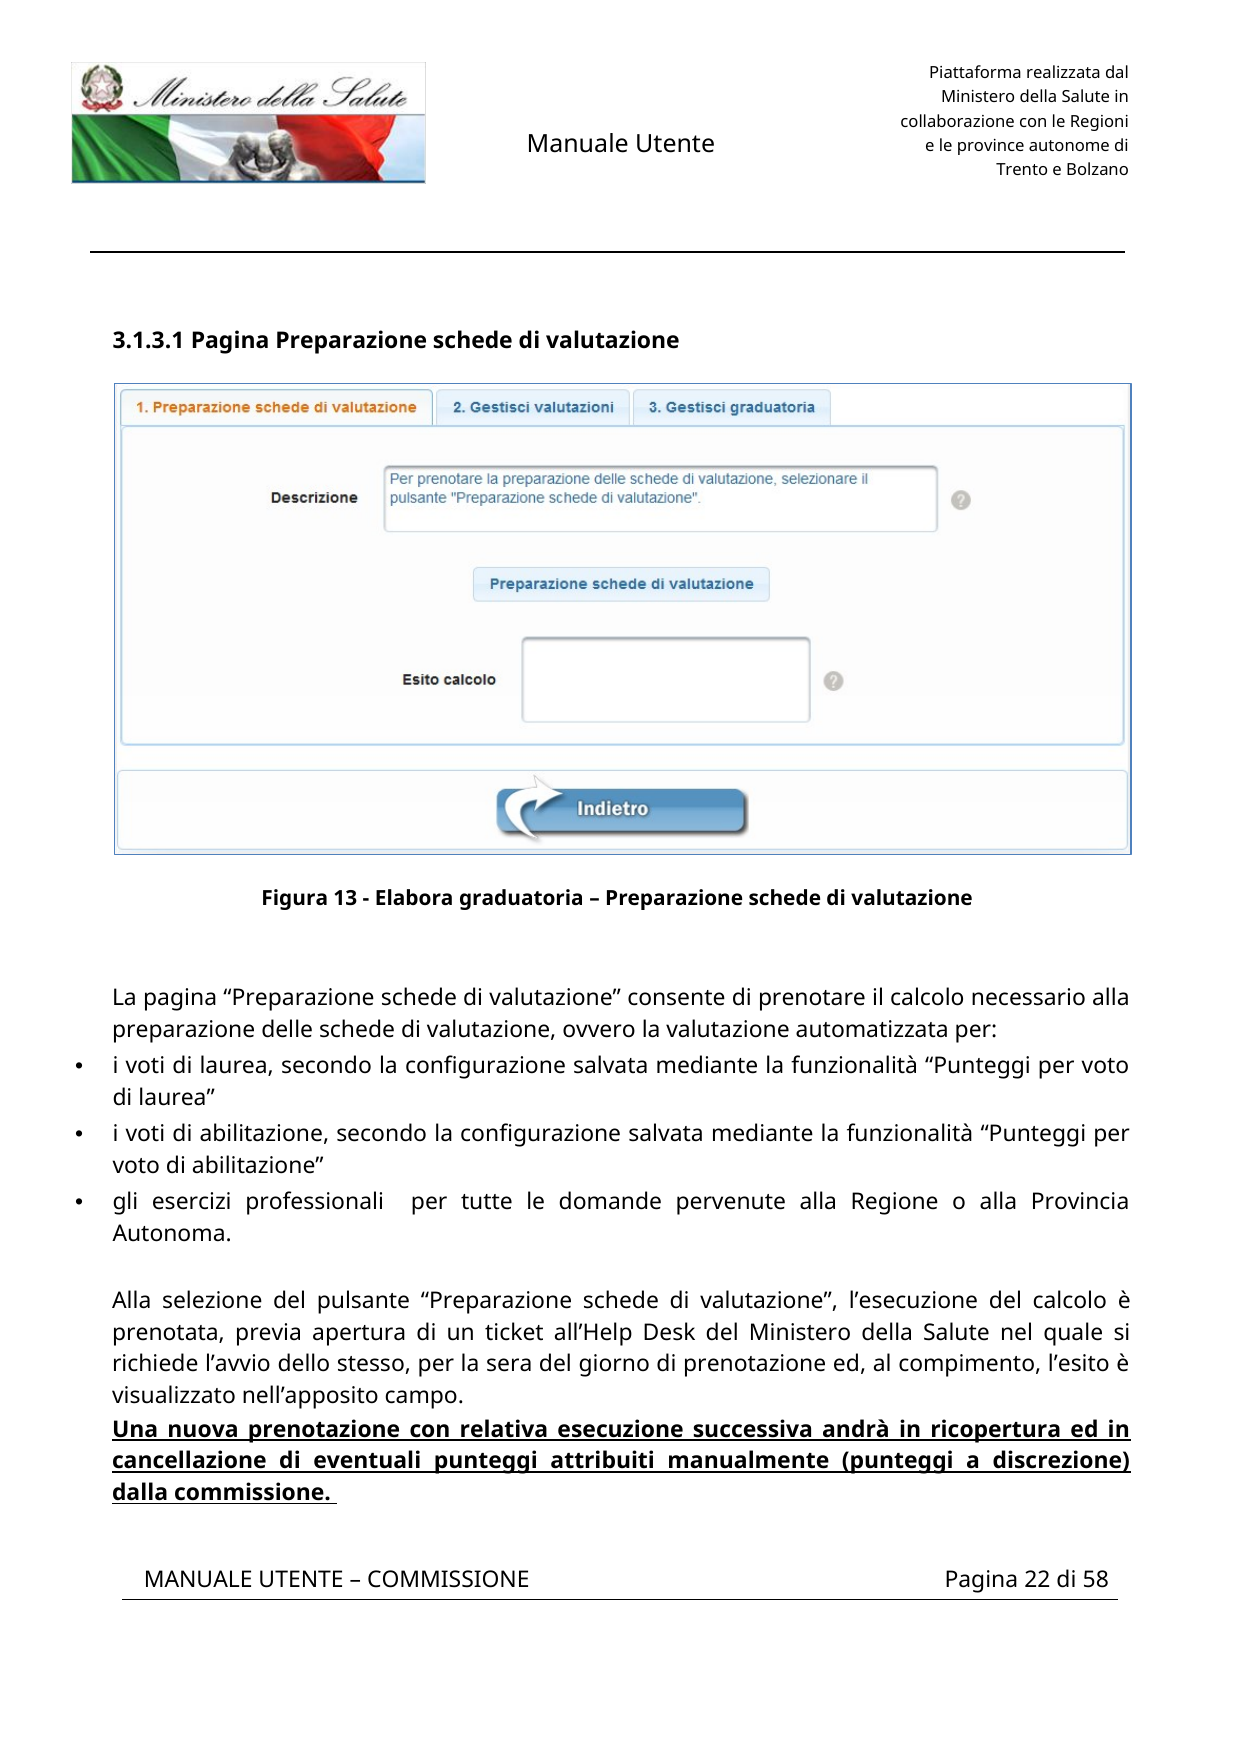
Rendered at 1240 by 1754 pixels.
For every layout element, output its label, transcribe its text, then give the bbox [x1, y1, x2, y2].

text Figura 13 - Elabora graduatoria – Preparazione schede di valutazione [112, 883, 1127, 912]
text cancellazione di eventuali punteggi attribuiti manualmente (punteggi a discrezione) [112, 1441, 1131, 1471]
list i voti di abilitazione, secondo la configurazione salvata mediante la funzionalità “Punteggi per voto di abilitazione” [75, 1117, 1131, 1180]
text Alla selezione del pulsante “Preparazione schede di valutazione”, l’esecuzione del calcolo è prenotata, previa apertura di un ticket all’Help Desk del Ministero della Salute nel quale si richiede l’avvio dello stesso, per la sera del giorno di prenotazione ed, al compimento, l’esito è visualizzato nell’apposito campo. [112, 1284, 1131, 1411]
list i voti di laurea, secondo la configurazione salvata mediante la funzionalità “Punteggi per voto di laurea” [75, 1049, 1131, 1112]
text Una nuova prenotazione con relativa esecuzione successiva andrà in ricopertura ed in [112, 1412, 1131, 1439]
text dalla commissione. [112, 1473, 1131, 1507]
subtitle 3.1.3.1 Pagina Preparazione schede di valutazione [112, 324, 1178, 356]
list gli esercizi professionali per tutte le domande pervenute alla Regione o alla Provincia Autonoma. [75, 1185, 1131, 1248]
text La pagina “Preparazione schede di valutazione” consente di prenotare il calcolo necessario alla preparazione delle schede di valutazione, ovvero la valutazione automatizzata per: [112, 981, 1131, 1044]
